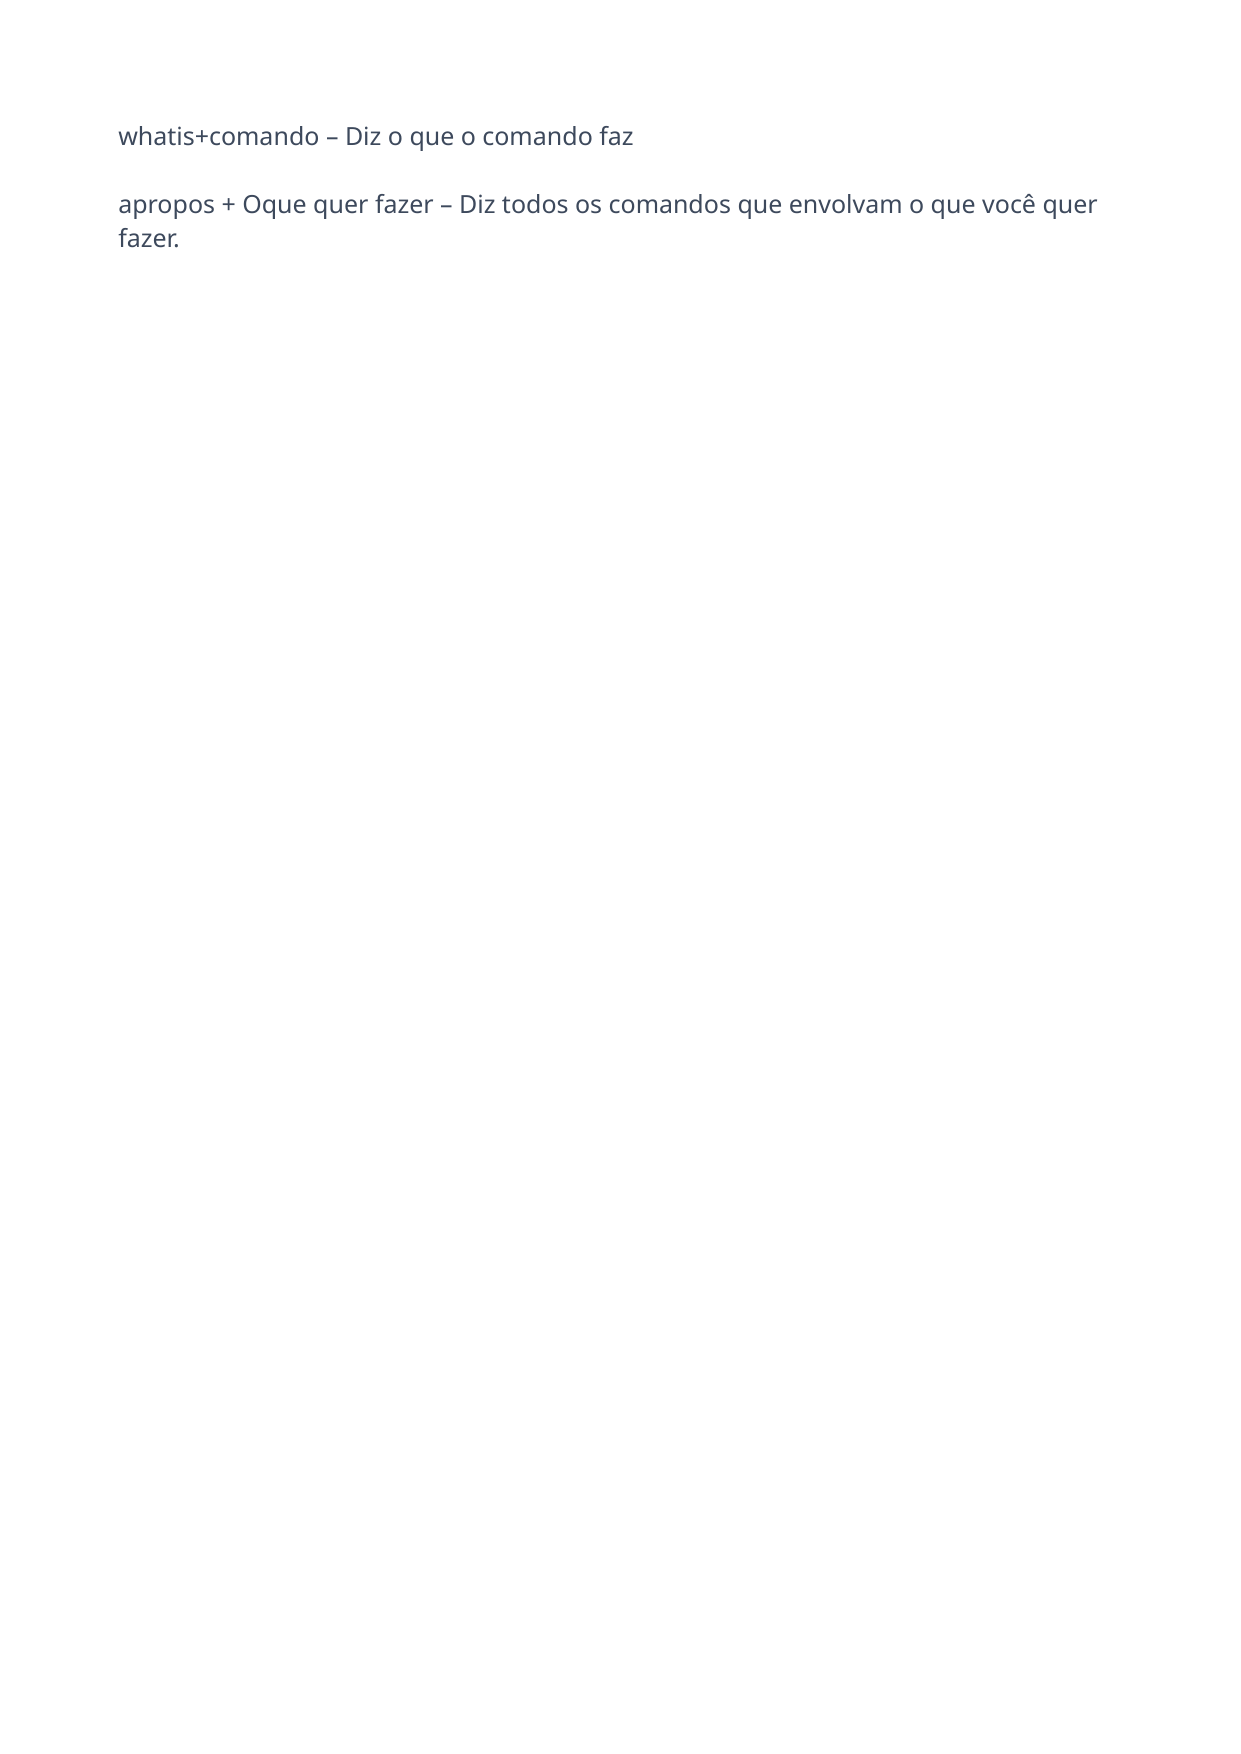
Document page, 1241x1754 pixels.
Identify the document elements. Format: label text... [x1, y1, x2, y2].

text apropos + Oque quer fazer – Diz todos os comandos que envolvam o que você quer fazer. [118, 186, 1122, 254]
text whatis+comando – Diz o que o comando faz [118, 118, 1122, 152]
